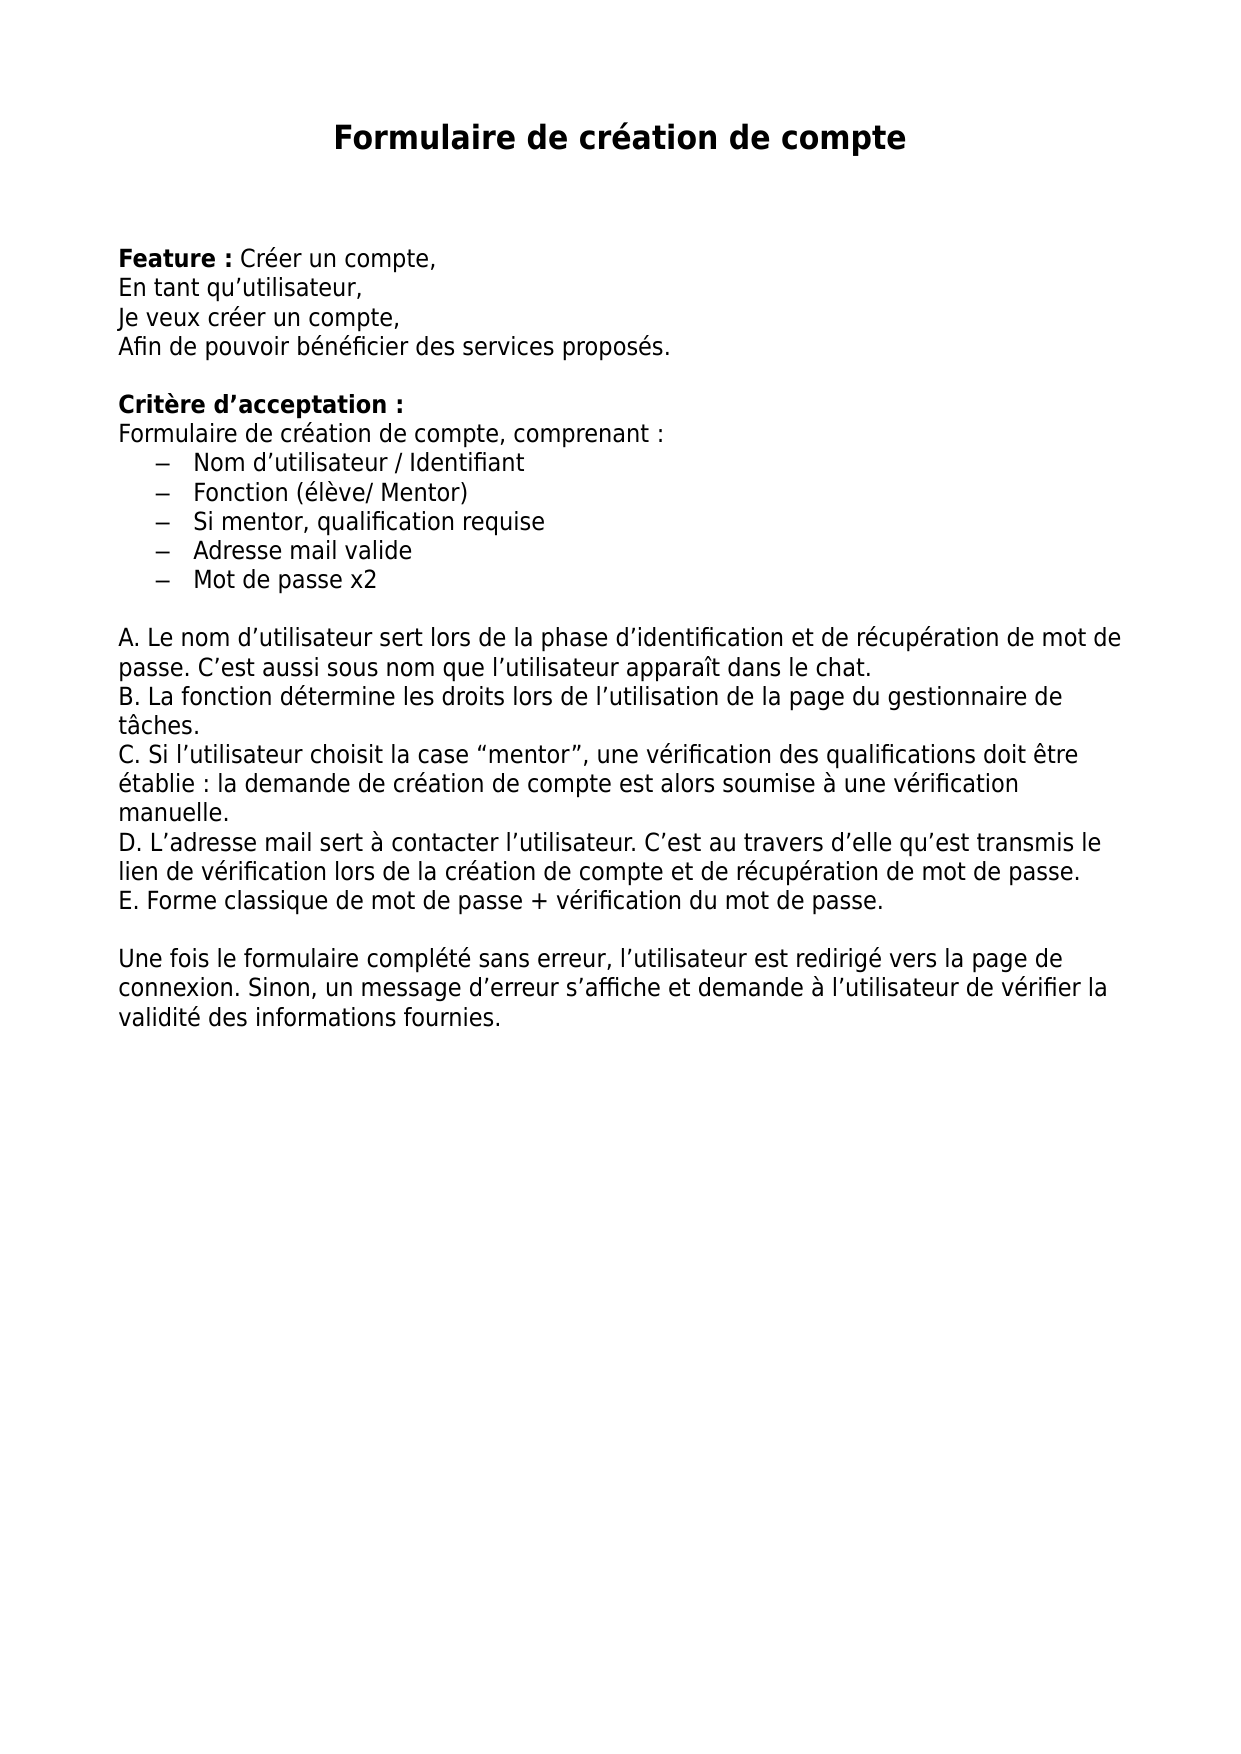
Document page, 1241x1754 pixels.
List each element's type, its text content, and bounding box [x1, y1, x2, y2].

list Fonction (élève/ Mentor) [156, 478, 1122, 507]
text Une fois le formulaire complété sans erreur, l’utilisateur est redirigé vers la page de connexion. Sinon, un message d’erreur s’affiche et demande à l’utilisateur de vérifier la validité des informations fournies. [118, 944, 1122, 1032]
list Mot de passe x2 [156, 565, 1122, 594]
text Critère d’acceptation : [118, 390, 1122, 419]
text Afin de pouvoir bénéficier des services proposés. [118, 332, 1122, 361]
text Formulaire de création de compte, comprenant : [118, 419, 1122, 449]
list Adresse mail valide [156, 536, 1122, 565]
text Formulaire de création de compte [118, 118, 1122, 157]
text E. Forme classique de mot de passe + vérification du mot de passe. [118, 886, 1122, 915]
text Je veux créer un compte, [118, 303, 1122, 332]
text B. La fonction détermine les droits lors de l’utilisation de la page du gestionnaire de tâches. [118, 682, 1122, 740]
text D. L’adresse mail sert à contacter l’utilisateur. C’est au travers d’elle qu’est transmis le lien de vérification lors de la création de compte et de récupération de mot de passe. [118, 828, 1122, 886]
text Feature : Créer un compte, [118, 244, 1122, 274]
text C. Si l’utilisateur choisit la case “mentor”, une vérification des qualifications doit être établie : la demande de création de compte est alors soumise à une vérification manuelle. [118, 740, 1122, 828]
text En tant qu’utilisateur, [118, 274, 1122, 303]
list Nom d’utilisateur / Identifiant [156, 449, 1122, 478]
list Si mentor, qualification requise [156, 507, 1122, 536]
text A. Le nom d’utilisateur sert lors de la phase d’identification et de récupération de mot de passe. C’est aussi sous nom que l’utilisateur apparaît dans le chat. [118, 624, 1122, 682]
